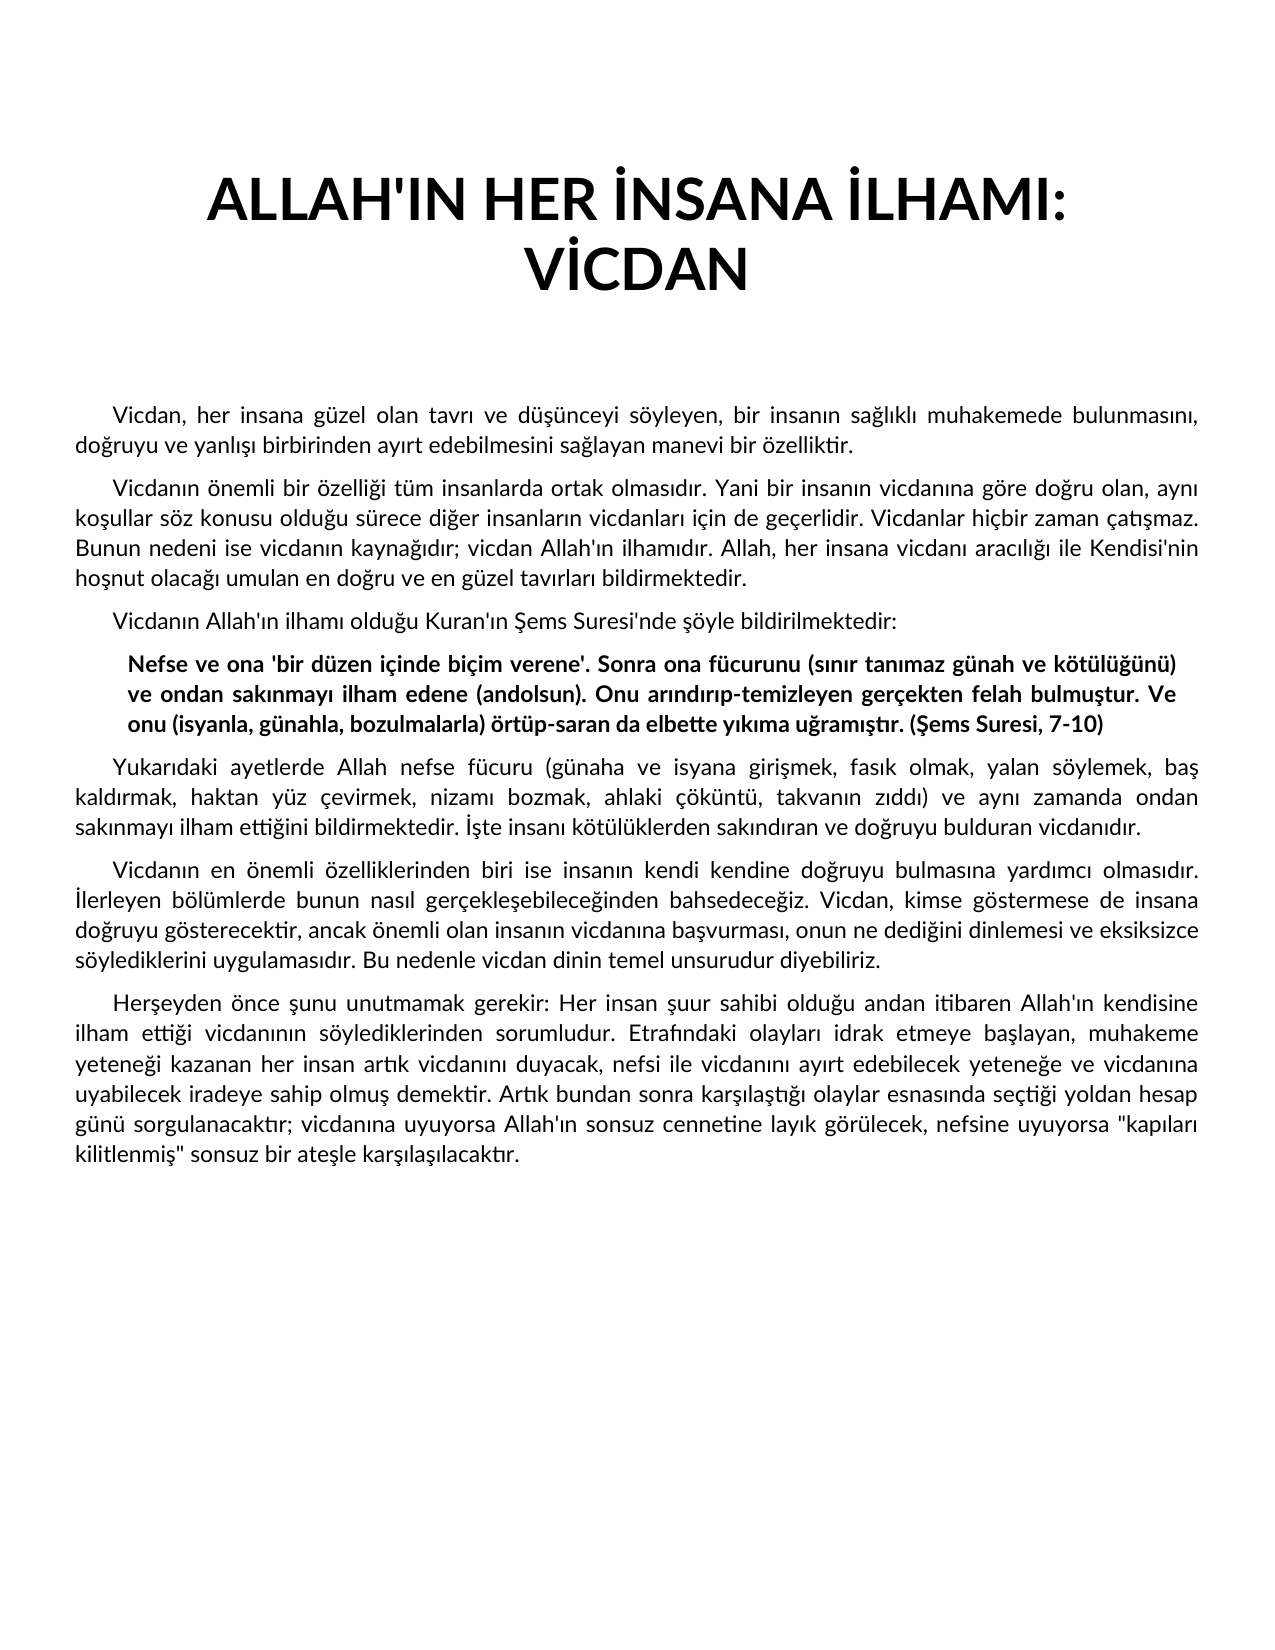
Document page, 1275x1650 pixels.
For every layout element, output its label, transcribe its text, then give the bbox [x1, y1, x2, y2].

text Herşeyden önce şunu unutmamak gerekir: Her insan şuur sahibi olduğu andan itibaren Allah'ın kendisine ilham ettiği vicdanının söylediklerinden sorumludur. Etrafındaki olayları idrak etmeye başlayan, muhakeme yeteneği kazanan her insan artık vicdanını duyacak, nefsi ile vicdanını ayırt edebilecek yeteneğe ve vicdanına uyabilecek iradeye sahip olmuş demektir. Artık bundan sonra karşılaştığı olaylar esnasında seçtiği yoldan hesap günü sorgulanacaktır; vicdanına uyuyorsa Allah'ın sonsuz cennetine layık görülecek, nefsine uyuyorsa "kapıları kilitlenmiş" sonsuz bir ateşle karşılaşılacaktır. [75, 989, 1200, 1167]
text Vicdanın Allah'ın ilhamı olduğu Kuran'ın Şems Suresi'nde şöyle bildirilmektedir: [75, 607, 1200, 634]
text Vicdanın önemli bir özelliği tüm insanlarda ortak olmasıdır. Yani bir insanın vicdanına göre doğru olan, aynı koşullar söz konusu olduğu sürece diğer insanların vicdanları için de geçerlidir. Vicdanlar hiçbir zaman çatışmaz. Bunun nedeni ise vicdanın kaynağıdır; vicdan Allah'ın ilhamıdır. Allah, her insana vicdanı aracılığı ile Kendisi'nin hoşnut olacağı umulan en doğru ve en güzel tavırları bildirmektedir. [75, 473, 1200, 591]
text Vicdanın en önemli özelliklerinden biri ise insanın kendi kendine doğruyu bulmasına yardımcı olmasıdır. İlerleyen bölümlerde bunun nasıl gerçekleşebileceğinden bahsedeceğiz. Vicdan, kimse göstermese de insana doğruyu gösterecektir, ancak önemli olan insanın vicdanına başvurması, onun ne dediğini dinlemesi ve eksiksizce söylediklerini uygulamasıdır. Bu nedenle vicdan dinin temel unsurudur diyebiliriz. [75, 856, 1200, 974]
text Yukarıdaki ayetlerde Allah nefse fücuru (günaha ve isyana girişmek, fasık olmak, yalan söylemek, baş kaldırmak, haktan yüz çevirmek, nizamı bozmak, ahlaki çöküntü, takvanın zıddı) ve aynı zamanda ondan sakınmayı ilham ettiğini bildirmektedir. İşte insanı kötülüklerden sakındıran ve doğruyu bulduran vicdanıdır. [75, 752, 1200, 840]
text Nefse ve ona 'bir düzen içinde biçim verene'. Sonra ona fücurunu (sınır tanımaz günah ve kötülüğünü) ve ondan sakınmayı ilham edene (andolsun). Onu arındırıp-temizleyen gerçekten felah bulmuştur. Ve onu (isyanla, günahla, bozulmalarla) örtüp-saran da elbette yıkıma uğramıştır. (Şems Suresi, 7-10) [127, 649, 1177, 737]
subtitle ALLAH'IN HER İNSANA İLHAMI: VİCDAN [75, 162, 1200, 302]
text Vicdan, her insana güzel olan tavrı ve düşünceyi söyleyen, bir insanın sağlıklı muhakemede bulunmasını, doğruyu ve yanlışı birbirinden ayırt edebilmesini sağlayan manevi bir özelliktir. [75, 400, 1200, 458]
